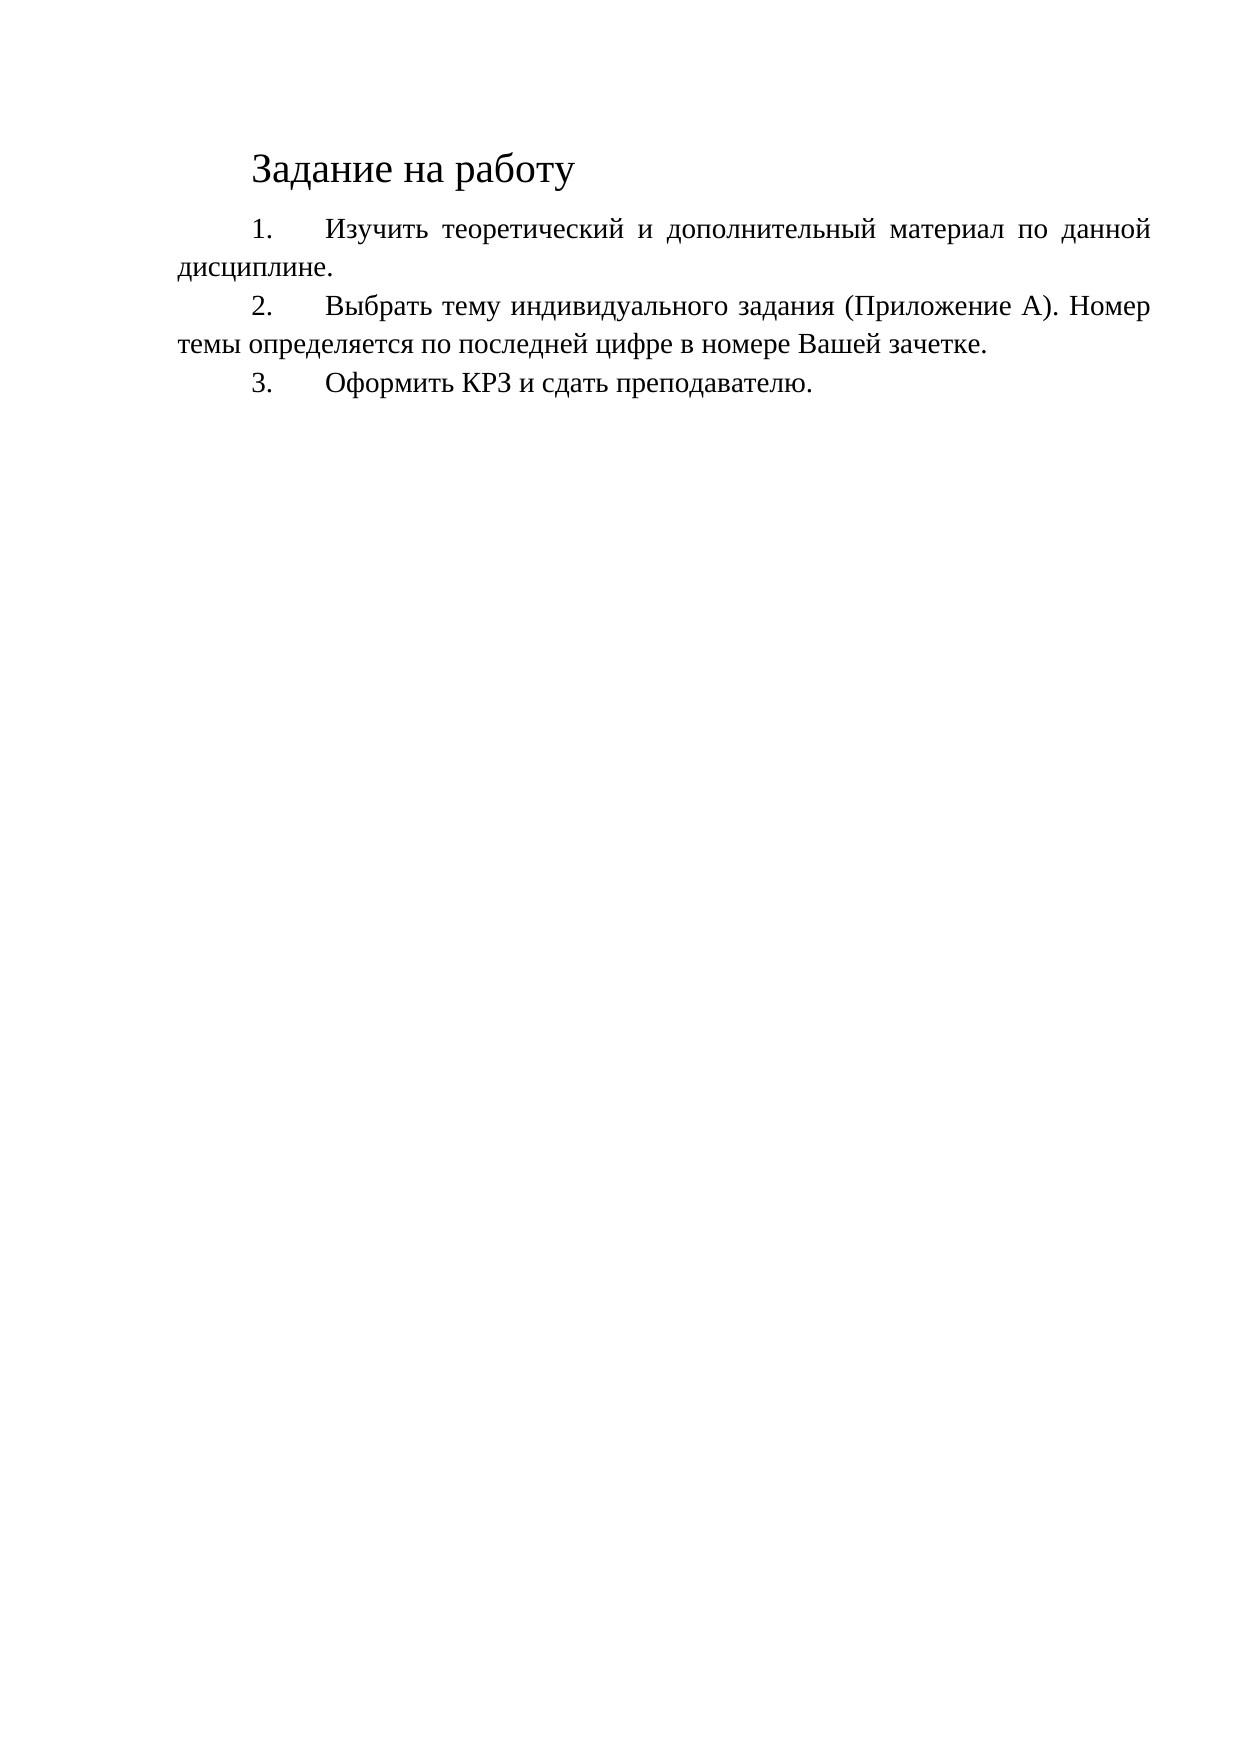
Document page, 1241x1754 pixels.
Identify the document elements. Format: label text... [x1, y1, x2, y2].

list Выбрать тему индивидуального задания (Приложение А). Номер темы определяется по последней цифре в номере Вашей зачетке. [177, 288, 1152, 360]
list Изучить теоретический и дополнительный материал по данной дисциплине. [177, 211, 1152, 283]
subtitle Задание на работу [177, 143, 1152, 191]
list Оформить КРЗ и сдать преподавателю. [177, 365, 1152, 398]
